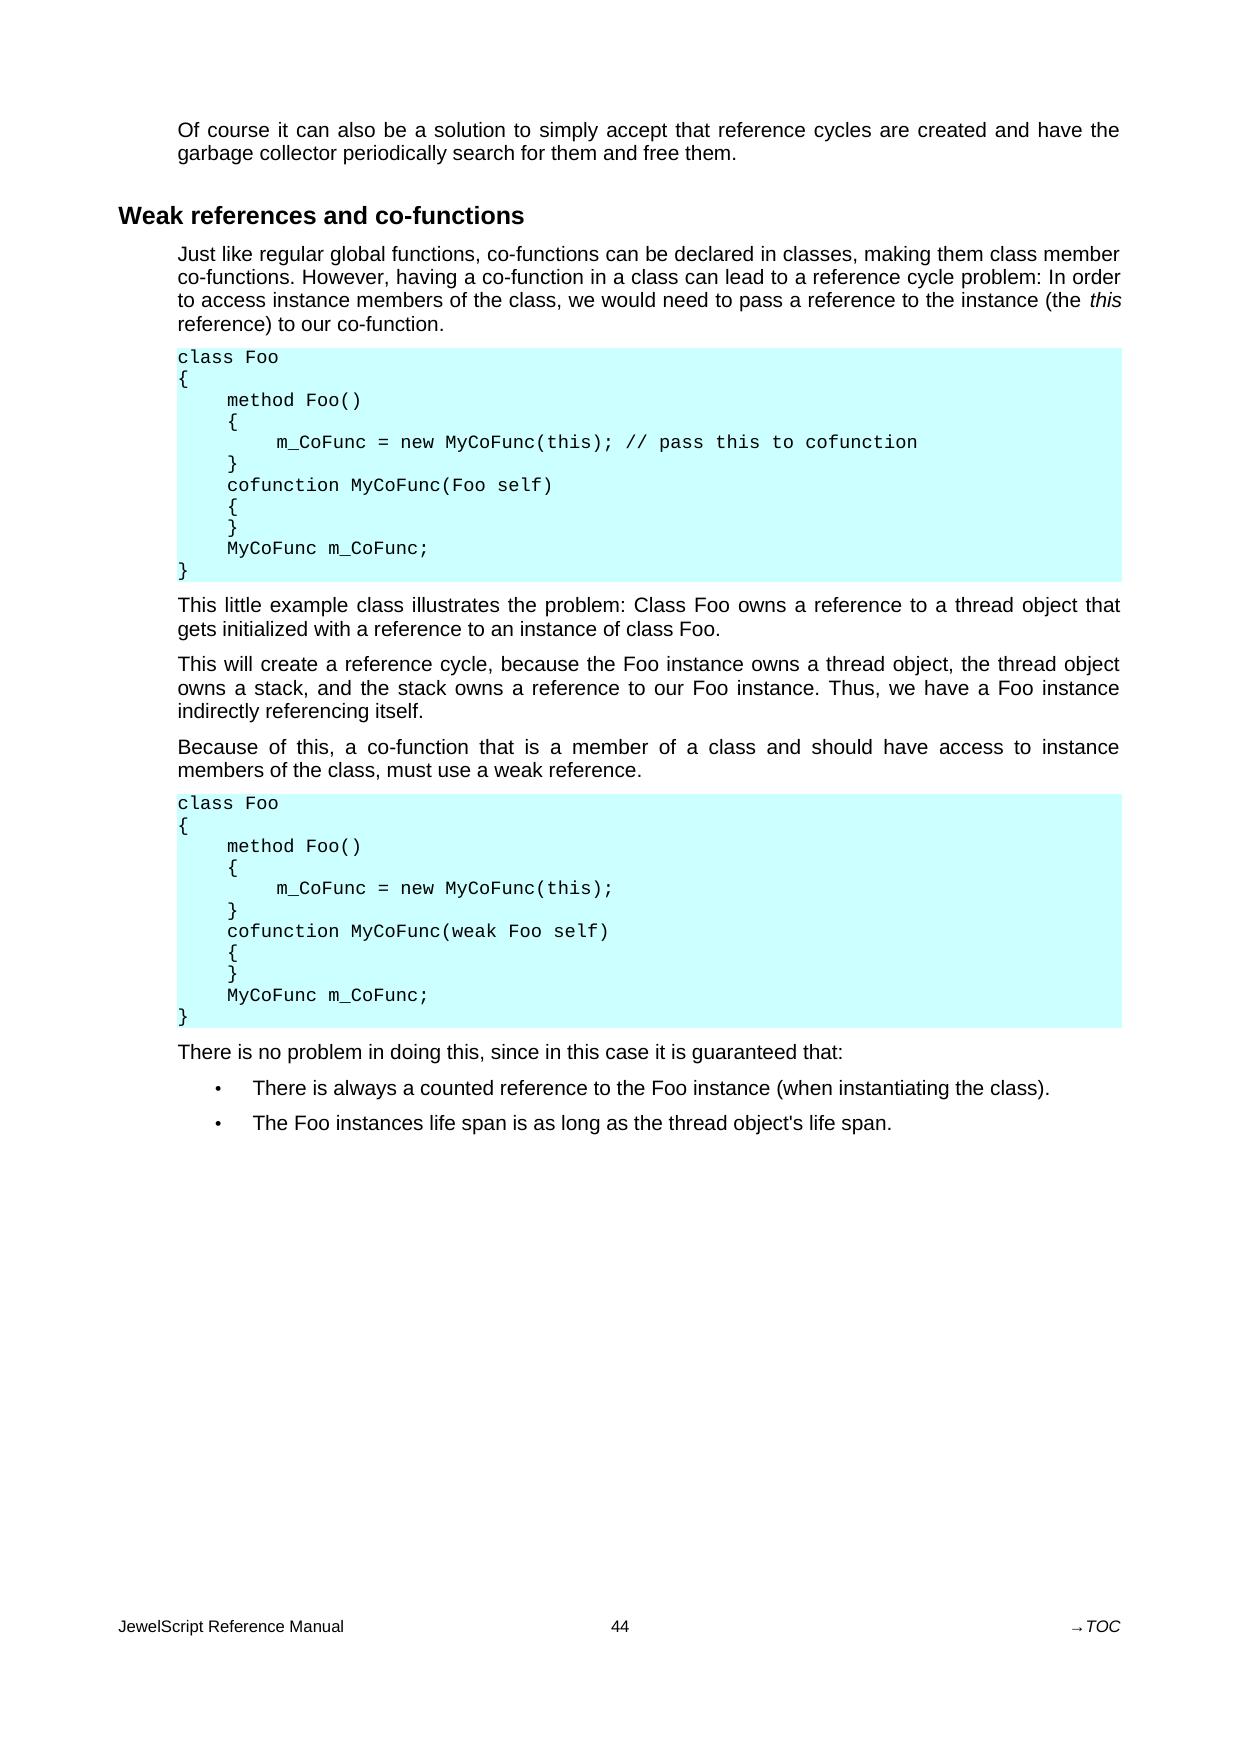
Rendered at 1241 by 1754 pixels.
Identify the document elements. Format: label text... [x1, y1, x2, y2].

text class Foo { method Foo() { m_CoFunc = new MyCoFunc(this); // pass this to cofunction } cofunction MyCoFunc(Foo self) { } MyCoFunc m_CoFunc; } [177, 348, 1122, 582]
list The Foo instances life span is as long as the thread object's life span. [215, 1112, 1122, 1135]
text Because of this, a co-function that is a member of a class and should have access to instance members of the class, must use a weak reference. [177, 735, 1122, 782]
subtitle Weak references and co-functions [118, 202, 1122, 230]
text Of course it can also be a solution to simply accept that reference cycles are created and have the garbage collector periodically search for them and free them. [177, 118, 1122, 164]
text class Foo { method Foo() { m_CoFunc = new MyCoFunc(this); } cofunction MyCoFunc(weak Foo self) { } MyCoFunc m_CoFunc; } [177, 794, 1122, 1028]
text This will create a reference cycle, because the Foo instance owns a thread object, the thread object owns a stack, and the stack owns a reference to our Foo instance. Thus, we have a Foo instance indirectly referencing itself. [177, 653, 1122, 723]
text This little example class illustrates the problem: Class Foo owns a reference to a thread object that gets initialized with a reference to an instance of class Foo. [177, 594, 1122, 641]
text There is no problem in doing this, since in this case it is guaranteed that: [177, 1040, 1122, 1063]
text Just like regular global functions, co-functions can be declared in classes, making them class member co-functions. However, having a co-function in a class can lead to a reference cycle problem: In order to access instance members of the class, we would need to pass a reference to the instance (the this reference) to our co-function. [177, 242, 1122, 335]
list There is always a counted reference to the Foo instance (when instantiating the class). [215, 1076, 1122, 1099]
